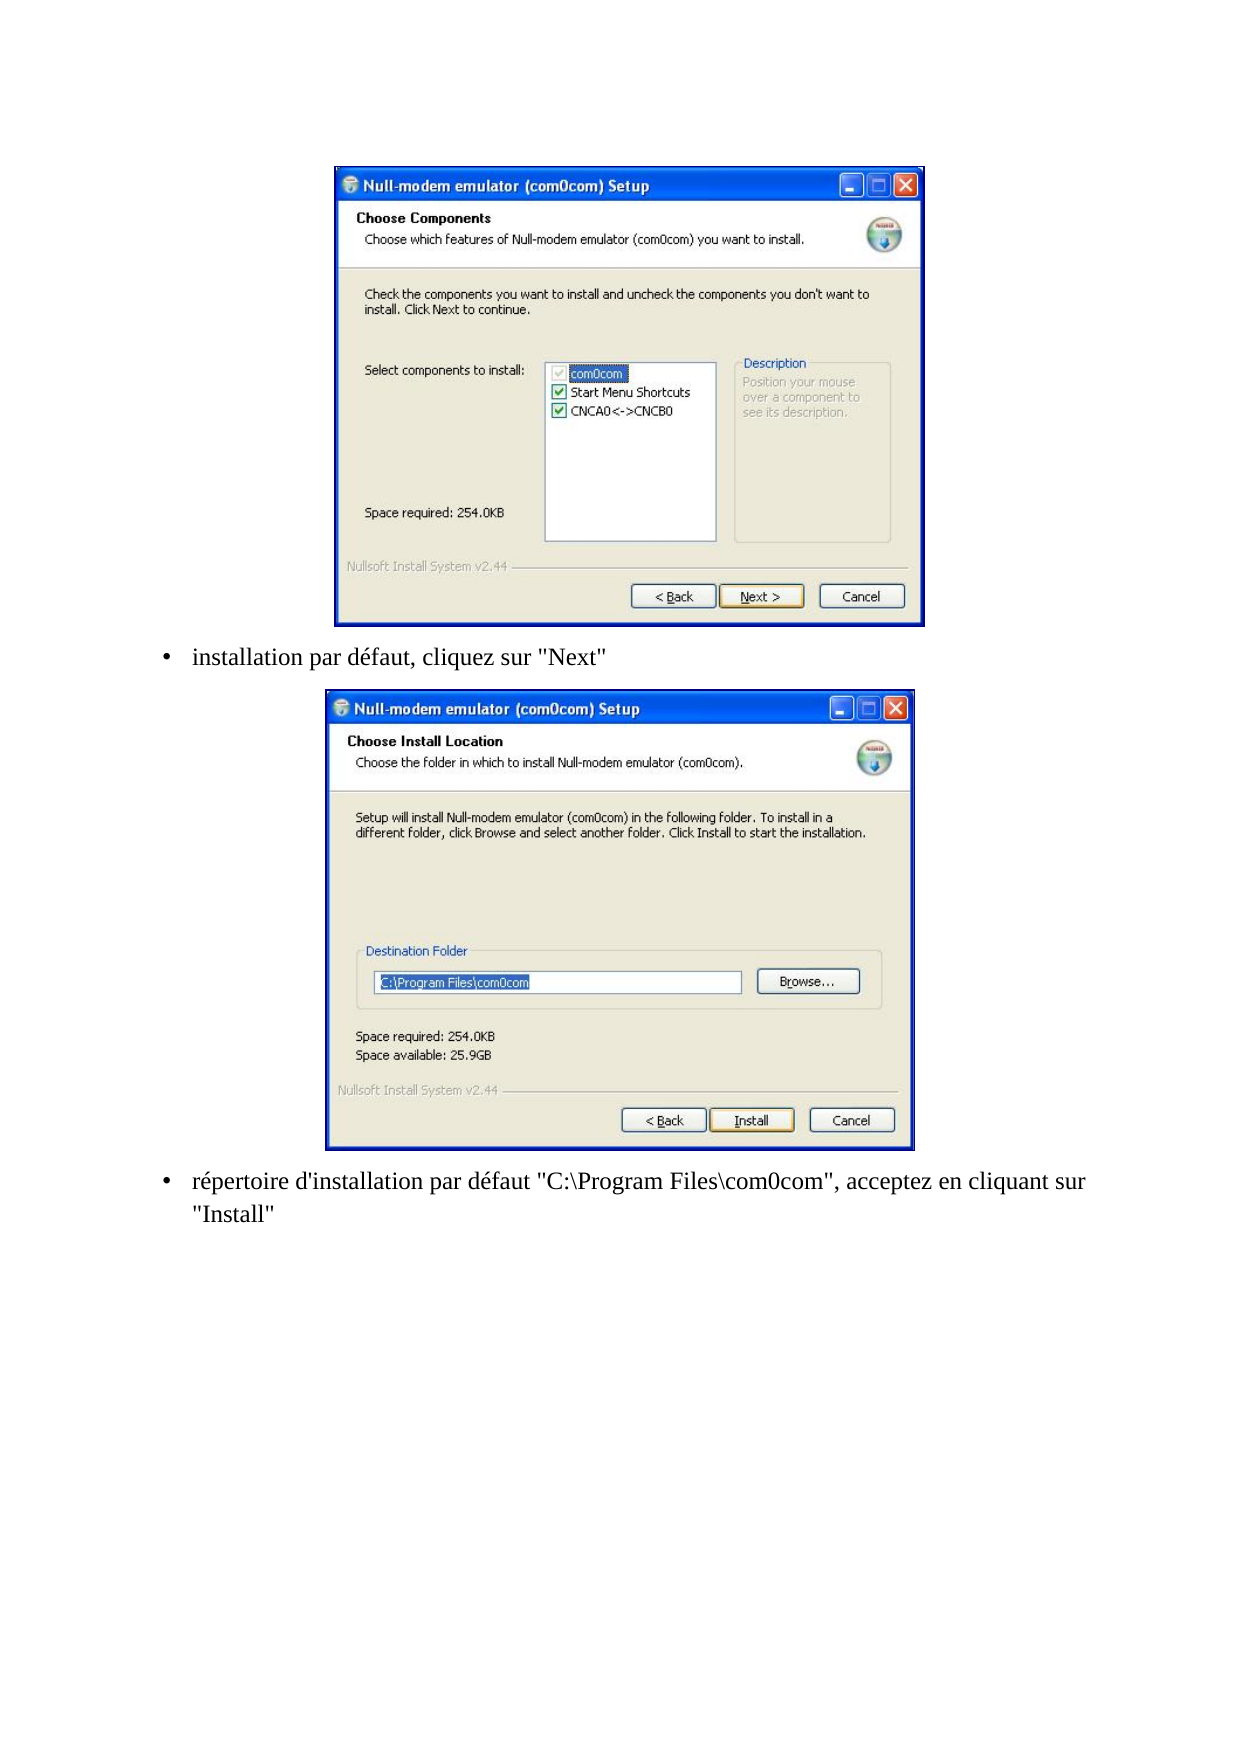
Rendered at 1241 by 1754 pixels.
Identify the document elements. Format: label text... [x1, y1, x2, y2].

list répertoire d'installation par défaut "C:\Program Files\com0com", acceptez en cliquant sur "Install" [162, 1166, 1122, 1228]
picture [327, 691, 914, 1150]
picture [336, 167, 923, 626]
list installation par défaut, cliquez sur "Next" [162, 642, 1122, 671]
